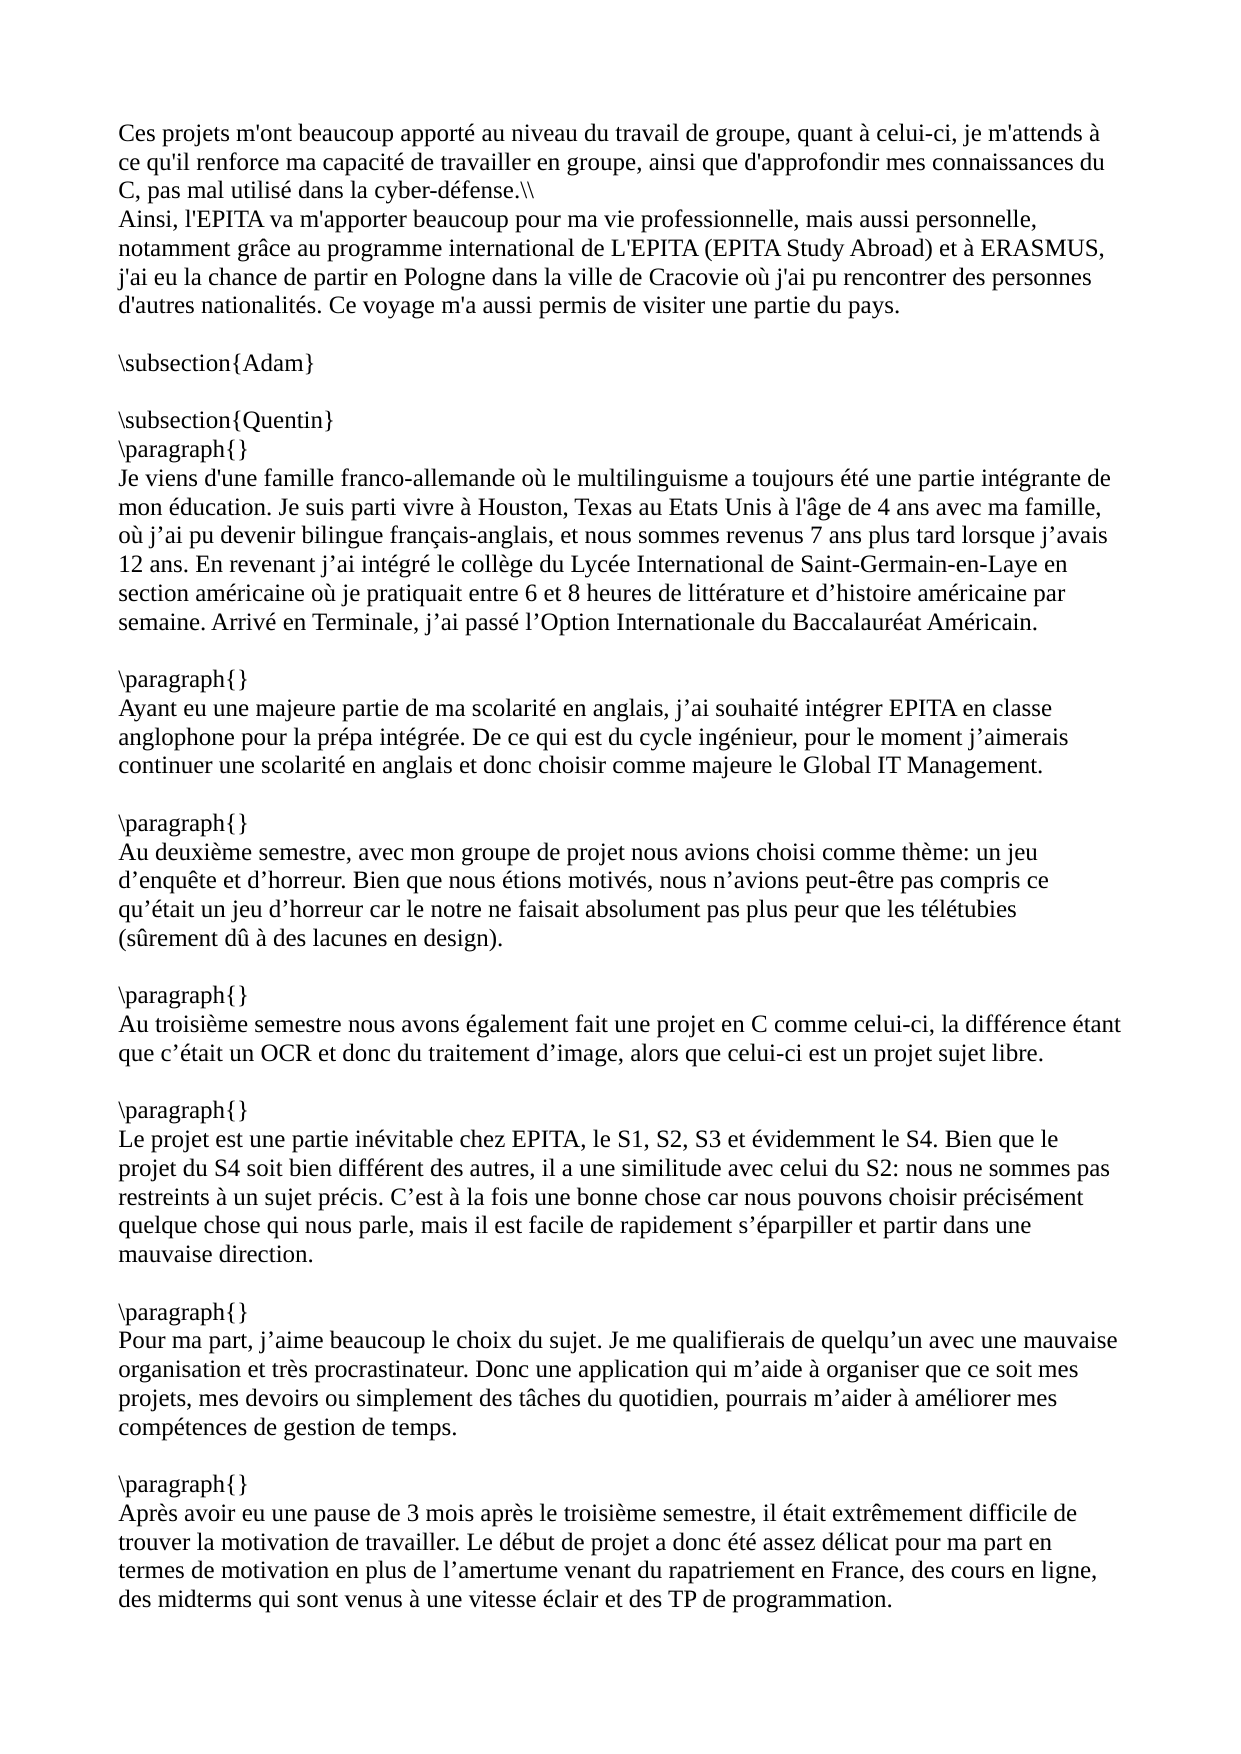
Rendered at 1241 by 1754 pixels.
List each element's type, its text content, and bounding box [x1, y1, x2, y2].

text \paragraph{} [118, 808, 1122, 837]
text Ayant eu une majeure partie de ma scolarité en anglais, j’ai souhaité intégrer EPITA en classe anglophone pour la prépa intégrée. De ce qui est du cycle ingénieur, pour le moment j’aimerais continuer une scolarité en anglais et donc choisir comme majeure le Global IT Management. [118, 693, 1122, 779]
text Ces projets m'ont beaucoup apporté au niveau du travail de groupe, quant à celui-ci, je m'attends à ce qu'il renforce ma capacité de travailler en groupe, ainsi que d'approfondir mes connaissances du C, pas mal utilisé dans la cyber-défense.\\ [118, 118, 1122, 204]
text Après avoir eu une pause de 3 mois après le troisième semestre, il était extrêmement difficile de trouver la motivation de travailler. Le début de projet a donc été assez délicat pour ma part en termes de motivation en plus de l’amertume venant du rapatriement en France, des cours en ligne, des midterms qui sont venus à une vitesse éclair et des TP de programmation. [118, 1498, 1122, 1613]
text Ainsi, l'EPITA va m'apporter beaucoup pour ma vie professionnelle, mais aussi personnelle, notamment grâce au programme international de L'EPITA (EPITA Study Abroad) et à ERASMUS, j'ai eu la chance de partir en Pologne dans la ville de Cracovie où j'ai pu rencontrer des personnes d'autres nationalités. Ce voyage m'a aussi permis de visiter une partie du pays. [118, 204, 1122, 319]
text \subsection{Quentin} [118, 406, 1122, 434]
text Au troisième semestre nous avons également fait une projet en C comme celui-ci, la différence étant que c’était un OCR et donc du traitement d’image, alors que celui-ci est un projet sujet libre. [118, 1009, 1122, 1067]
text Je viens d'une famille franco-allemande où le multilinguisme a toujours été une partie intégrante de mon éducation. Je suis parti vivre à Houston, Texas au Etats Unis à l'âge de 4 ans avec ma famille, où j’ai pu devenir bilingue français-anglais, et nous sommes revenus 7 ans plus tard lorsque j’avais 12 ans. En revenant j’ai intégré le collège du Lycée International de Saint-Germain-en-Laye en section américaine où je pratiquait entre 6 et 8 heures de littérature et d’histoire américaine par semaine. Arrivé en Terminale, j’ai passé l’Option Internationale du Baccalauréat Américain. [118, 463, 1122, 636]
text \paragraph{} [118, 1297, 1122, 1326]
text Pour ma part, j’aime beaucoup le choix du sujet. Je me qualifierais de quelqu’un avec une mauvaise organisation et très procrastinateur. Donc une application qui m’aide à organiser que ce soit mes projets, mes devoirs ou simplement des tâches du quotidien, pourrais m’aider à améliorer mes compétences de gestion de temps. [118, 1326, 1122, 1441]
text Au deuxième semestre, avec mon groupe de projet nous avions choisi comme thème: un jeu d’enquête et d’horreur. Bien que nous étions motivés, nous n’avions peut-être pas compris ce qu’était un jeu d’horreur car le notre ne faisait absolument pas plus peur que les télétubies (sûrement dû à des lacunes en design). [118, 837, 1122, 952]
text \paragraph{} [118, 1096, 1122, 1124]
text \paragraph{} [118, 981, 1122, 1009]
text \paragraph{} [118, 1469, 1122, 1498]
text \subsection{Adam} [118, 348, 1122, 377]
text \paragraph{} [118, 664, 1122, 693]
text \paragraph{} [118, 434, 1122, 463]
text Le projet est une partie inévitable chez EPITA, le S1, S2, S3 et évidemment le S4. Bien que le projet du S4 soit bien différent des autres, il a une similitude avec celui du S2: nous ne sommes pas restreints à un sujet précis. C’est à la fois une bonne chose car nous pouvons choisir précisément quelque chose qui nous parle, mais il est facile de rapidement s’éparpiller et partir dans une mauvaise direction. [118, 1124, 1122, 1268]
